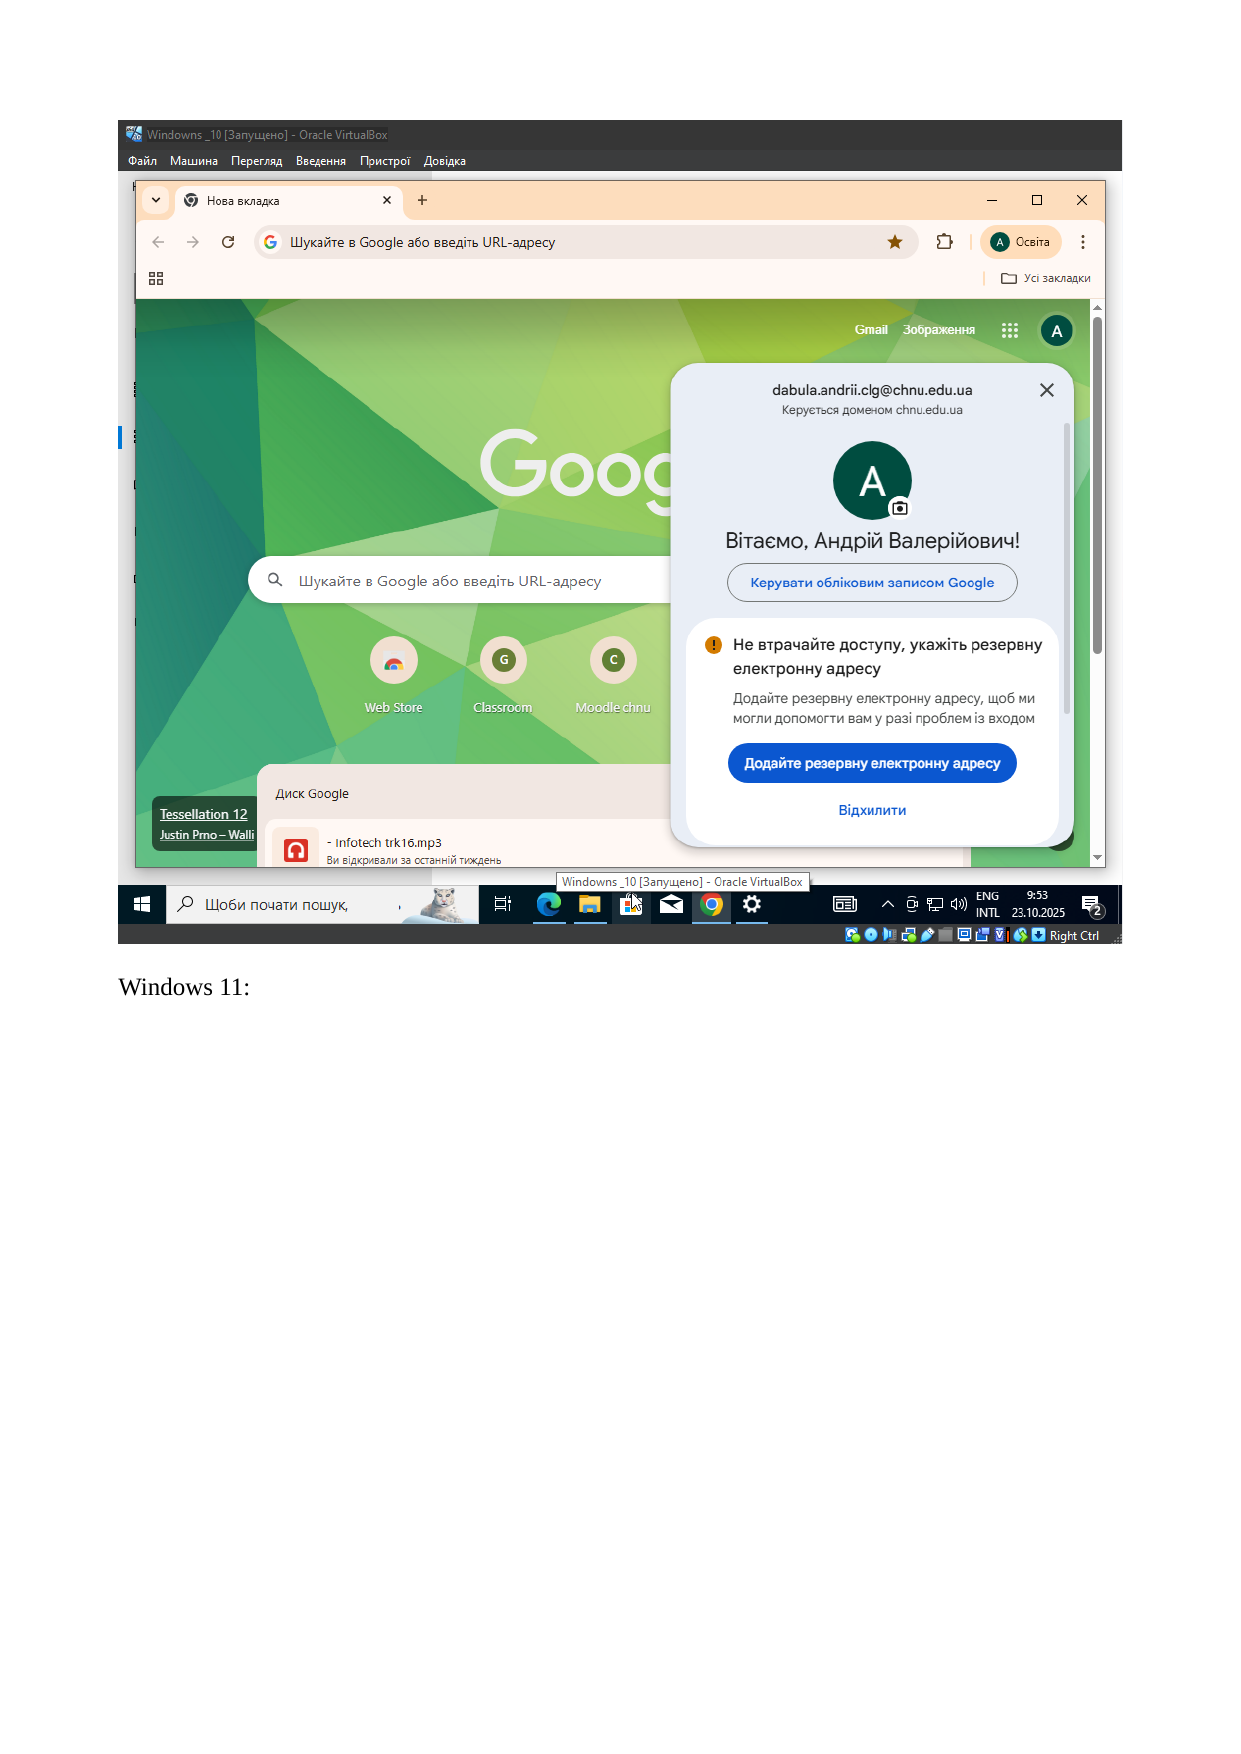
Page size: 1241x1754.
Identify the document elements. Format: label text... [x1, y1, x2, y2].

picture [118, 120, 1123, 944]
text Windows 11: [118, 972, 1122, 1001]
